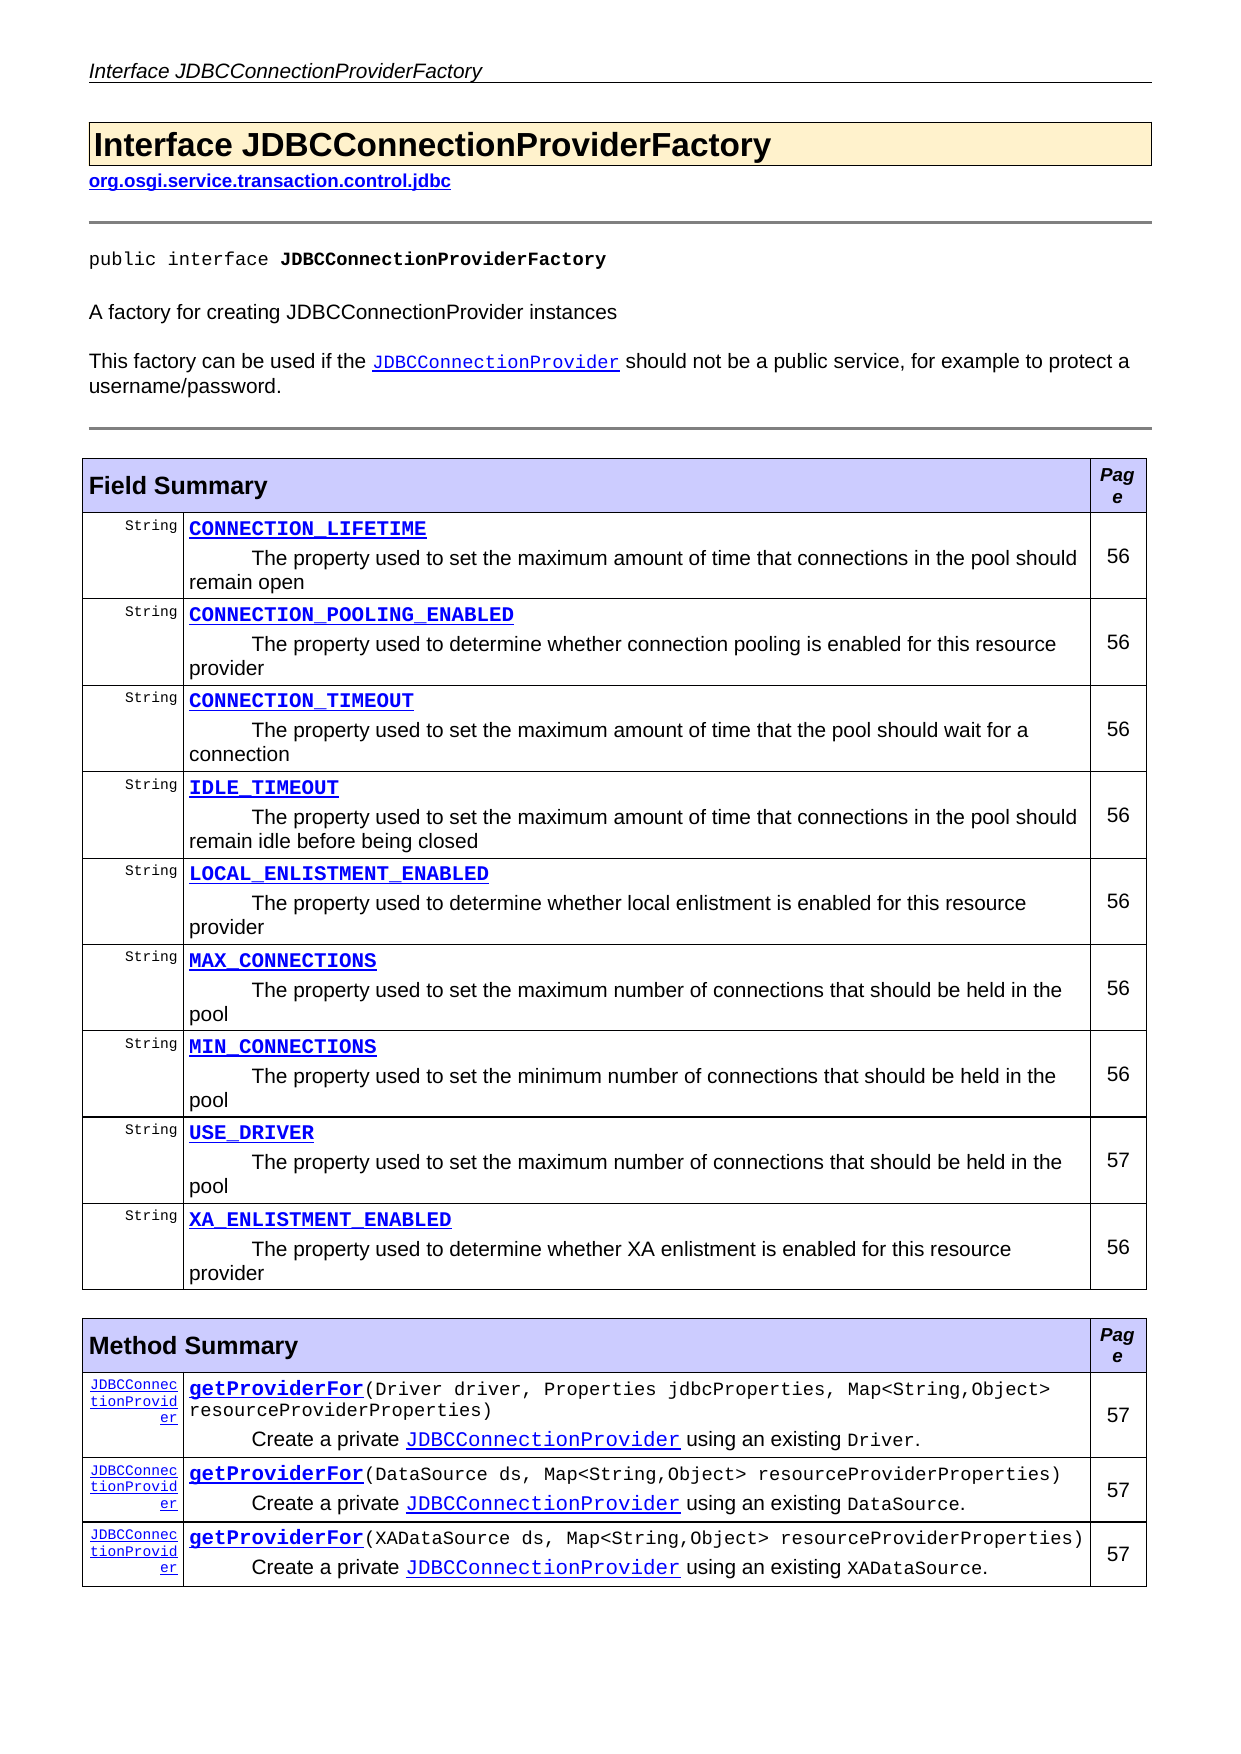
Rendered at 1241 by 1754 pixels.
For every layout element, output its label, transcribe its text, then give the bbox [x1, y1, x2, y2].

table_cell CONNECTION_TIMEOUT The property used to set the maximum amount of time that the pool should wait for a connection [184, 686, 1090, 771]
table_cell 55 [1091, 1204, 1146, 1289]
table_cell 55 [1091, 772, 1146, 857]
table_cell JDBCConnectionProvider [83, 1523, 183, 1586]
table_cell CONNECTION_LIFETIME The property used to set the maximum amount of time that connections in the pool should remain open [184, 513, 1090, 598]
text A factory for creating JDBCConnectionProvider instances [88, 300, 1152, 324]
table_cell 55 [1091, 513, 1146, 598]
table_cell 55 [1091, 859, 1146, 944]
table_cell CONNECTION_POOLING_ENABLED The property used to determine whether connection pooling is enabled for this resource provider [184, 599, 1090, 685]
table_cell JDBCConnectionProvider [83, 1458, 183, 1521]
table_cell MAX_CONNECTIONS The property used to set the maximum number of connections that should be held in the pool [184, 945, 1090, 1030]
table_cell getProviderFor(XADataSource ds, Map<String,Object> resourceProviderProperties) Create a private JDBCConnectionProvider using an existing XADataSource. [184, 1523, 1090, 1586]
table_cell 56 [1091, 1373, 1146, 1457]
text org.osgi.service.transaction.control.jdbc [88, 170, 1152, 191]
table_cell getProviderFor(Driver driver, Properties jdbcProperties, Map<String,Object> resourceProviderProperties) Create a private JDBCConnectionProvider using an existing Driver. [184, 1373, 1090, 1457]
table_cell 55 [1091, 1031, 1146, 1116]
table_cell USE_DRIVER The property used to set the maximum number of connections that should be held in the pool [184, 1118, 1090, 1203]
table_cell MIN_CONNECTIONS The property used to set the minimum number of connections that should be held in the pool [184, 1031, 1090, 1116]
table_cell 55 [1091, 686, 1146, 771]
table_cell String [83, 859, 183, 944]
table_cell String [83, 1031, 183, 1116]
table_cell 56 [1091, 1458, 1146, 1521]
table_cell IDLE_TIMEOUT The property used to set the maximum amount of time that connections in the pool should remain idle before being closed [184, 772, 1090, 857]
table_cell 55 [1091, 599, 1146, 685]
table_header Method Summary [83, 1319, 1090, 1372]
text This factory can be used if the JDBCConnectionProvider should not be a public service, for example to protect a username/password. [88, 349, 1152, 398]
table_header Page [1091, 1319, 1146, 1372]
subtitle Interface JDBCConnectionProviderFactory [90, 123, 1151, 165]
table_cell String [83, 945, 183, 1030]
text public interface JDBCConnectionProviderFactory [88, 250, 1152, 271]
table_cell String [83, 1118, 183, 1203]
table_cell String [83, 1204, 183, 1289]
table_cell XA_ENLISTMENT_ENABLED The property used to determine whether XA enlistment is enabled for this resource provider [184, 1204, 1090, 1289]
table_cell String [83, 513, 183, 598]
table_header Page [1091, 459, 1146, 512]
table_cell String [83, 686, 183, 771]
table_cell getProviderFor(DataSource ds, Map<String,Object> resourceProviderProperties) Create a private JDBCConnectionProvider using an existing DataSource. [184, 1458, 1090, 1521]
table_cell JDBCConnectionProvider [83, 1373, 183, 1457]
table_cell LOCAL_ENLISTMENT_ENABLED The property used to determine whether local enlistment is enabled for this resource provider [184, 859, 1090, 944]
table_header Field Summary [83, 459, 1090, 512]
table_cell 56 [1091, 1523, 1146, 1586]
table_cell String [83, 599, 183, 685]
table_cell 56 [1091, 1118, 1146, 1203]
table_cell 55 [1091, 945, 1146, 1030]
table_cell String [83, 772, 183, 857]
